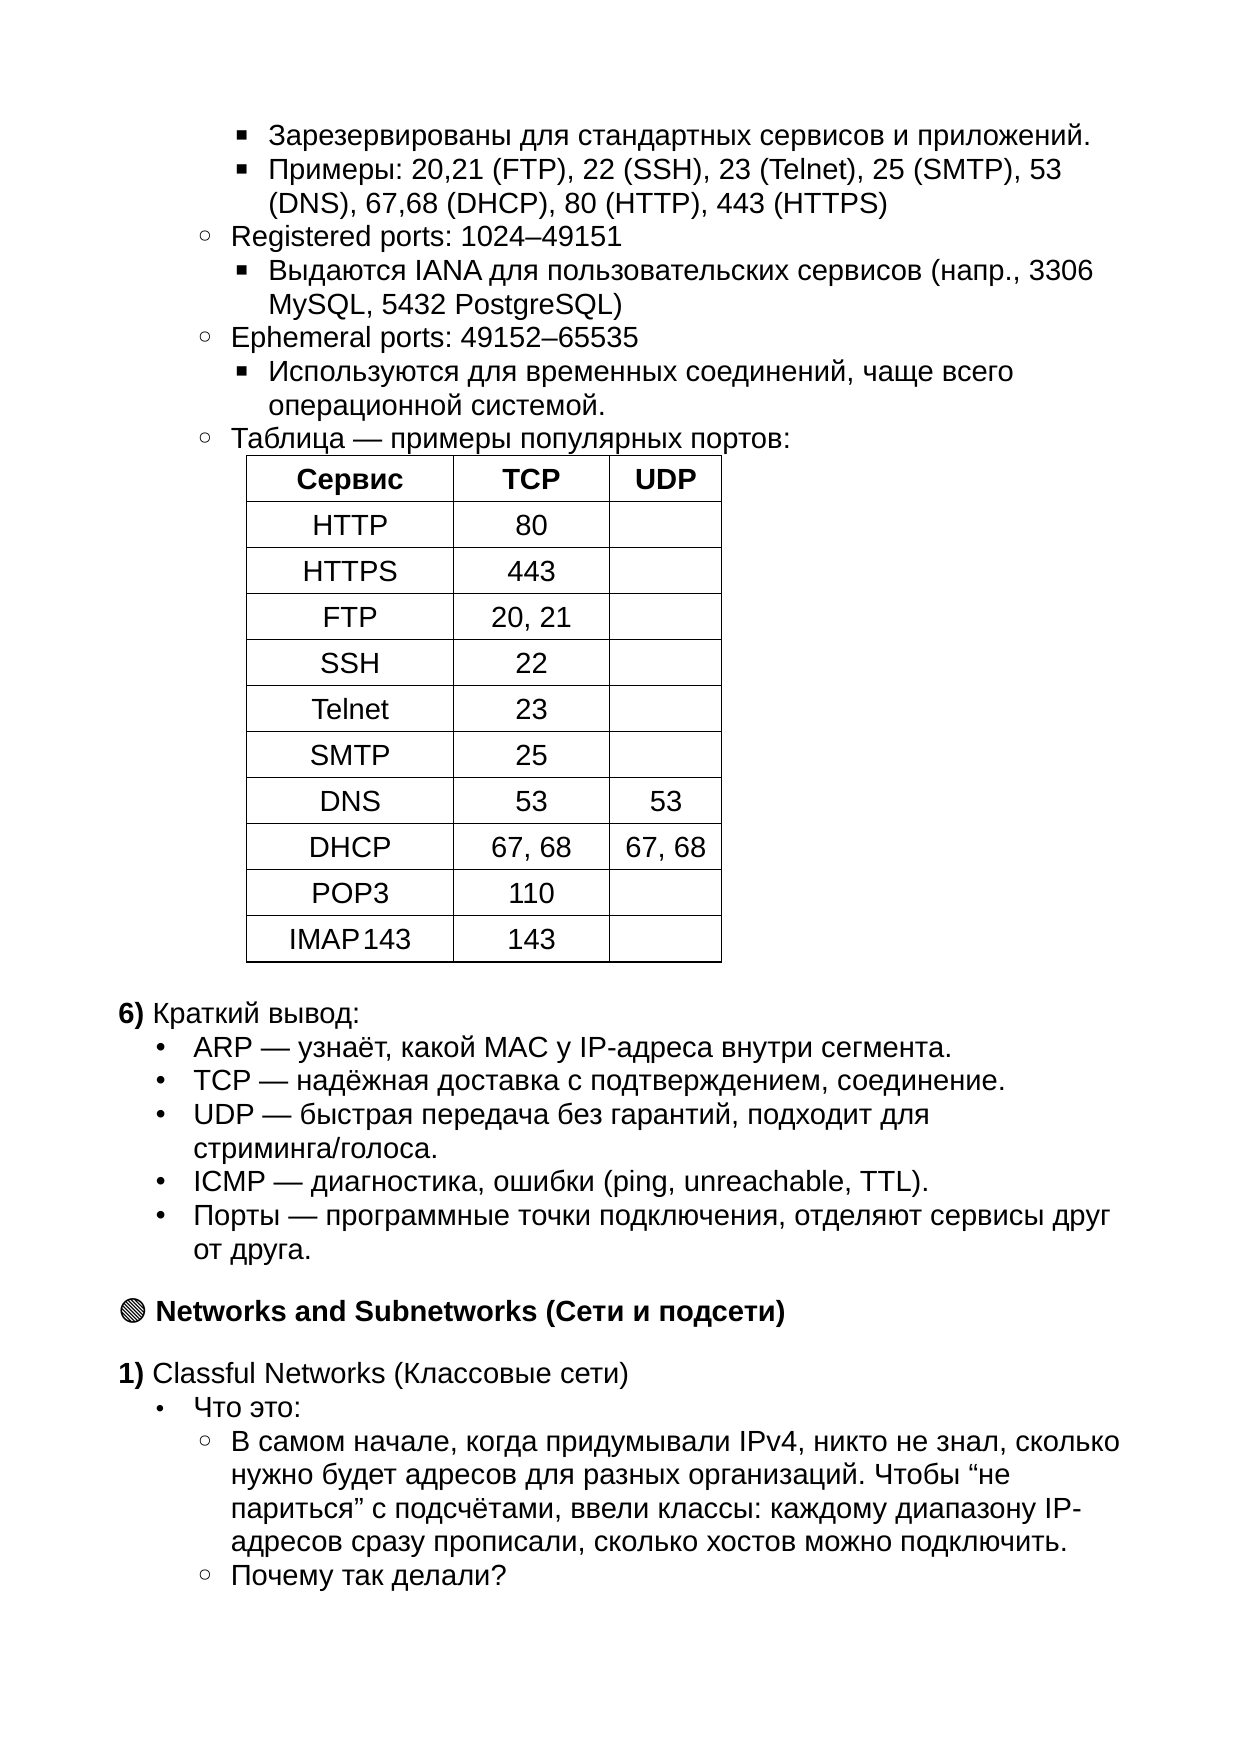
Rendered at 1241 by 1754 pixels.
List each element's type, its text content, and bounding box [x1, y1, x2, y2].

table_cell 67, 68 [454, 824, 609, 869]
list В самом начале, когда придумывали IPv4, никто не знал, сколько нужно будет адресов для разных организаций. Чтобы “не париться” с подсчётами, ввели классы: каждому диапазону IP-адресов сразу прописали, сколько хостов можно подключить. [193, 1423, 1122, 1558]
text 🟢 Networks and Subnetworks (Сети и подсети) [118, 1294, 1122, 1328]
text 6) Краткий вывод: [118, 996, 1122, 1029]
table_cell [610, 502, 721, 547]
table_header TCP [454, 456, 609, 501]
list Зарезервированы для стандартных сервисов и приложений. [231, 118, 1122, 152]
table_cell DHCP [247, 824, 453, 869]
table_cell 22 [454, 640, 609, 685]
table_cell IMAP 143 [247, 916, 453, 961]
table_cell 80 [454, 502, 609, 547]
table_cell HTTPS [247, 548, 453, 593]
table_cell [610, 870, 721, 915]
table_cell [610, 594, 721, 639]
list Registered ports: 1024–49151 [193, 219, 1122, 253]
list Примеры: 20,21 (FTP), 22 (SSH), 23 (Telnet), 25 (SMTP), 53 (DNS), 67,68 (DHCP), 80 (HTTP), 443 (HTTPS) [231, 152, 1122, 219]
table_cell [610, 548, 721, 593]
list Что это: [156, 1390, 1122, 1423]
table_cell 110 [454, 870, 609, 915]
list Порты — программные точки подключения, отделяют сервисы друг от друга. [156, 1198, 1122, 1265]
table_cell 23 [454, 686, 609, 731]
table_cell DNS [247, 778, 453, 823]
table_cell FTP [247, 594, 453, 639]
table_cell HTTP [247, 502, 453, 547]
table_cell [610, 916, 721, 961]
list Таблица — примеры популярных портов: [193, 421, 1122, 455]
table_cell [610, 686, 721, 731]
table_cell 53 [610, 778, 721, 823]
table_header UDP [610, 456, 721, 501]
table_cell [610, 640, 721, 685]
table_cell 143 [454, 916, 609, 961]
table_cell SMTP [247, 732, 453, 777]
table_cell 443 [454, 548, 609, 593]
list Почему так делали? [193, 1558, 1122, 1592]
list TCP — надёжная доставка с подтверждением, соединение. [156, 1063, 1122, 1097]
text 1) Classful Networks (Классовые сети) [118, 1356, 1122, 1390]
table_header Сервис [247, 456, 453, 501]
table_cell POP3 [247, 870, 453, 915]
list UDP — быстрая передача без гарантий, подходит для стриминга/голоса. [156, 1097, 1122, 1164]
list Ephemeral ports: 49152–65535 [193, 320, 1122, 354]
table_cell 67, 68 [610, 824, 721, 869]
table_cell 20, 21 [454, 594, 609, 639]
list ARP — узнаёт, какой MAC у IP-адреса внутри сегмента. [156, 1029, 1122, 1063]
table_cell SSH [247, 640, 453, 685]
table_cell [610, 732, 721, 777]
list ICMP — диагностика, ошибки (ping, unreachable, TTL). [156, 1164, 1122, 1198]
list Используются для временных соединений, чаще всего операционной системой. [231, 354, 1122, 421]
list Выдаются IANA для пользовательских сервисов (напр., 3306 MySQL, 5432 PostgreSQL) [231, 253, 1122, 320]
table_cell 25 [454, 732, 609, 777]
table_cell Telnet [247, 686, 453, 731]
table_cell 53 [454, 778, 609, 823]
